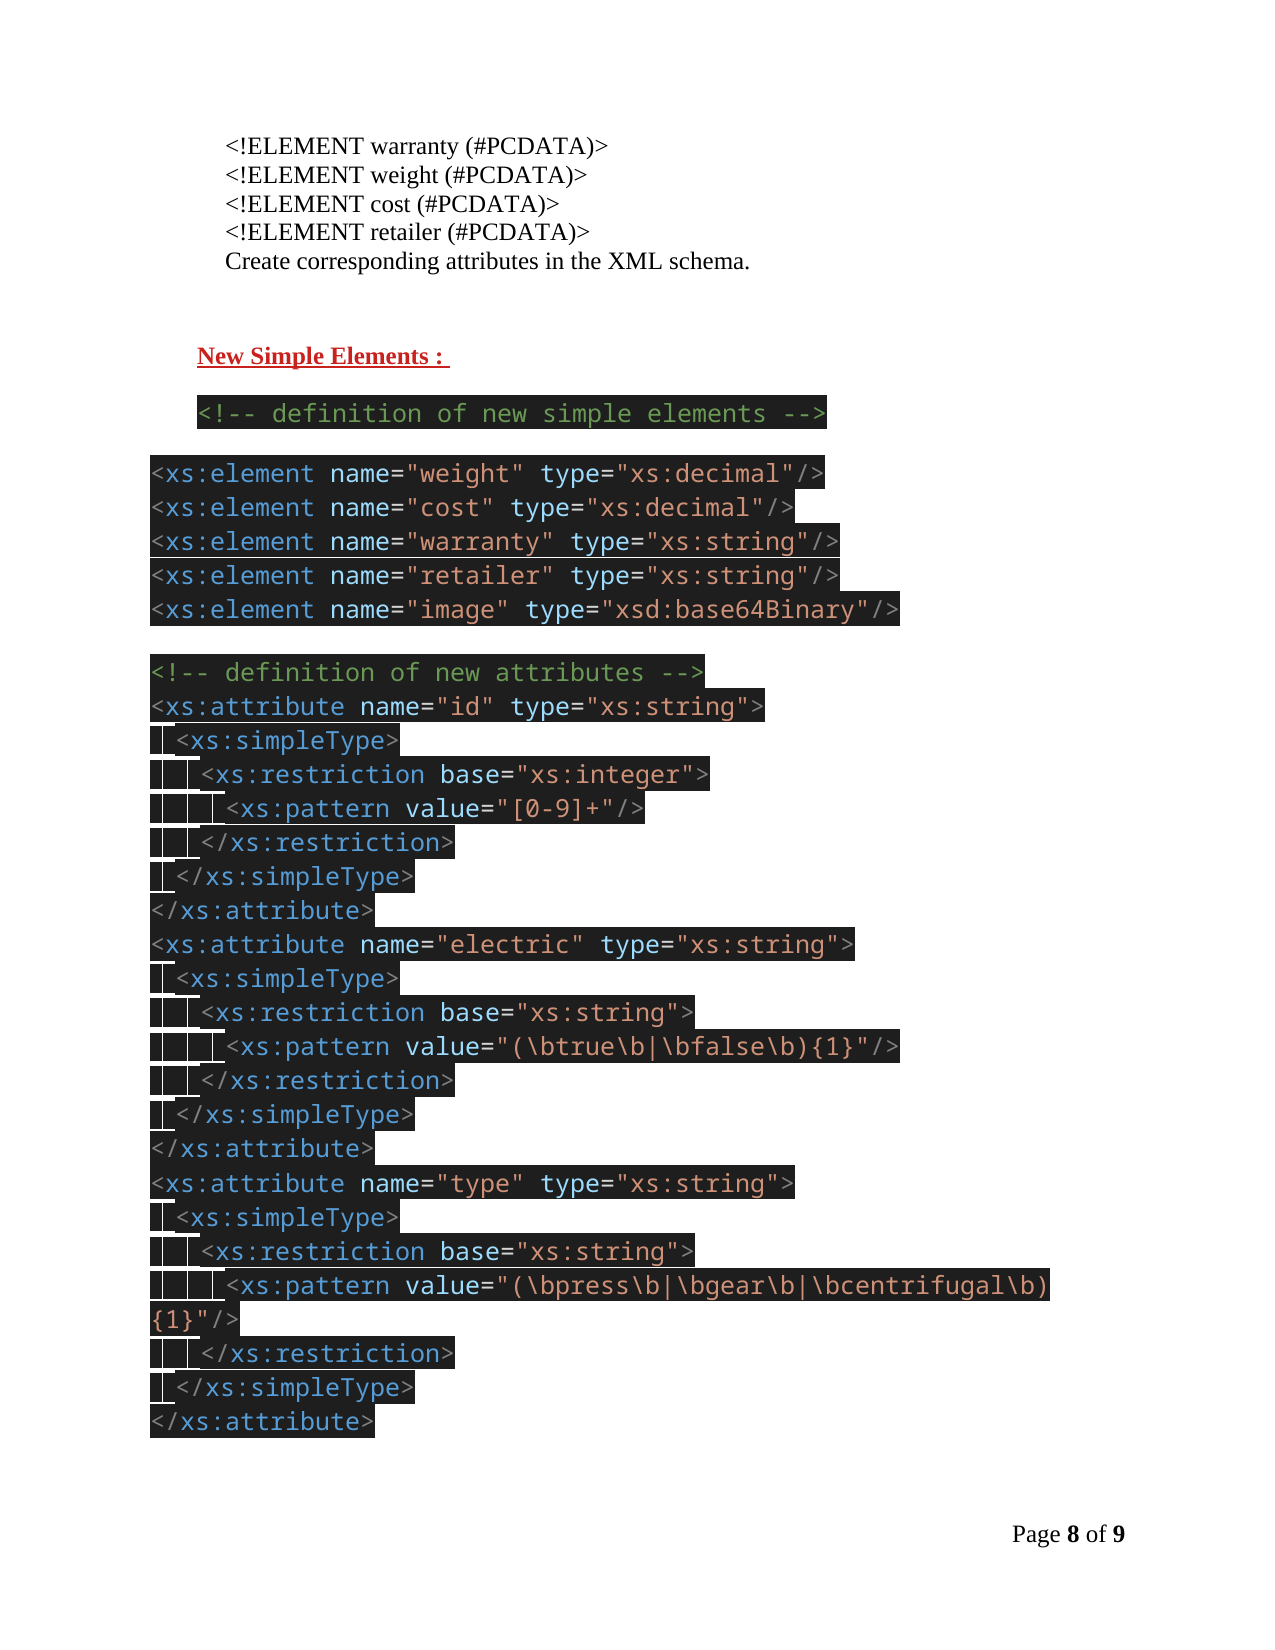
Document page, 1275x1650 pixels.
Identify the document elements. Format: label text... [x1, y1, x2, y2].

text <xs:restriction base="xs:integer"> [150, 756, 1125, 791]
text <!ELEMENT retailer (#PCDATA)> [150, 217, 1125, 246]
text <xs:restriction base="xs:string"> [150, 1233, 1125, 1267]
text <xs:element name="weight" type="xs:decimal"/> [150, 455, 1125, 489]
text <!-- definition of new simple elements --> [197, 395, 1125, 429]
text <xs:pattern value="[0-9]+"/> [150, 791, 1125, 824]
text <!ELEMENT warranty (#PCDATA)> [150, 131, 1125, 160]
text <xs:restriction base="xs:string"> [150, 995, 1125, 1029]
text </xs:simpleType> [150, 1097, 1125, 1131]
text Create corresponding attributes in the XML schema. [150, 246, 1125, 275]
text </xs:attribute> [150, 1131, 1125, 1165]
text <xs:simpleType> [150, 722, 1125, 756]
text <xs:pattern value="(\btrue\b|\bfalse\b){1}"/> [150, 1029, 1125, 1063]
text <!ELEMENT weight (#PCDATA)> [150, 160, 1125, 189]
text <!ELEMENT cost (#PCDATA)> [150, 189, 1125, 217]
text <xs:attribute name="type" type="xs:string"> [150, 1165, 1125, 1199]
text </xs:attribute> [150, 1404, 1125, 1438]
text </xs:restriction> [150, 824, 1125, 859]
text </xs:simpleType> [150, 859, 1125, 893]
text <xs:element name="image" type="xsd:base64Binary"/> [150, 591, 1125, 626]
text <xs:element name="cost" type="xs:decimal"/> [150, 489, 1125, 523]
text </xs:attribute> [150, 893, 1125, 927]
text </xs:restriction> [150, 1336, 1125, 1369]
text New Simple Elements : [197, 341, 1125, 370]
text <xs:attribute name="id" type="xs:string"> [150, 688, 1125, 722]
text </xs:simpleType> [150, 1369, 1125, 1404]
text <!-- definition of new attributes --> [150, 654, 1125, 688]
text <xs:pattern value="(\bpress\b|\bgear\b|\bcentrifugal\b){1}"/> [150, 1267, 1125, 1336]
text <xs:simpleType> [150, 961, 1125, 995]
text <xs:attribute name="electric" type="xs:string"> [150, 927, 1125, 961]
text <xs:element name="warranty" type="xs:string"/> [150, 523, 1125, 557]
text </xs:restriction> [150, 1063, 1125, 1097]
text <xs:simpleType> [150, 1199, 1125, 1233]
text <xs:element name="retailer" type="xs:string"/> [150, 557, 1125, 591]
